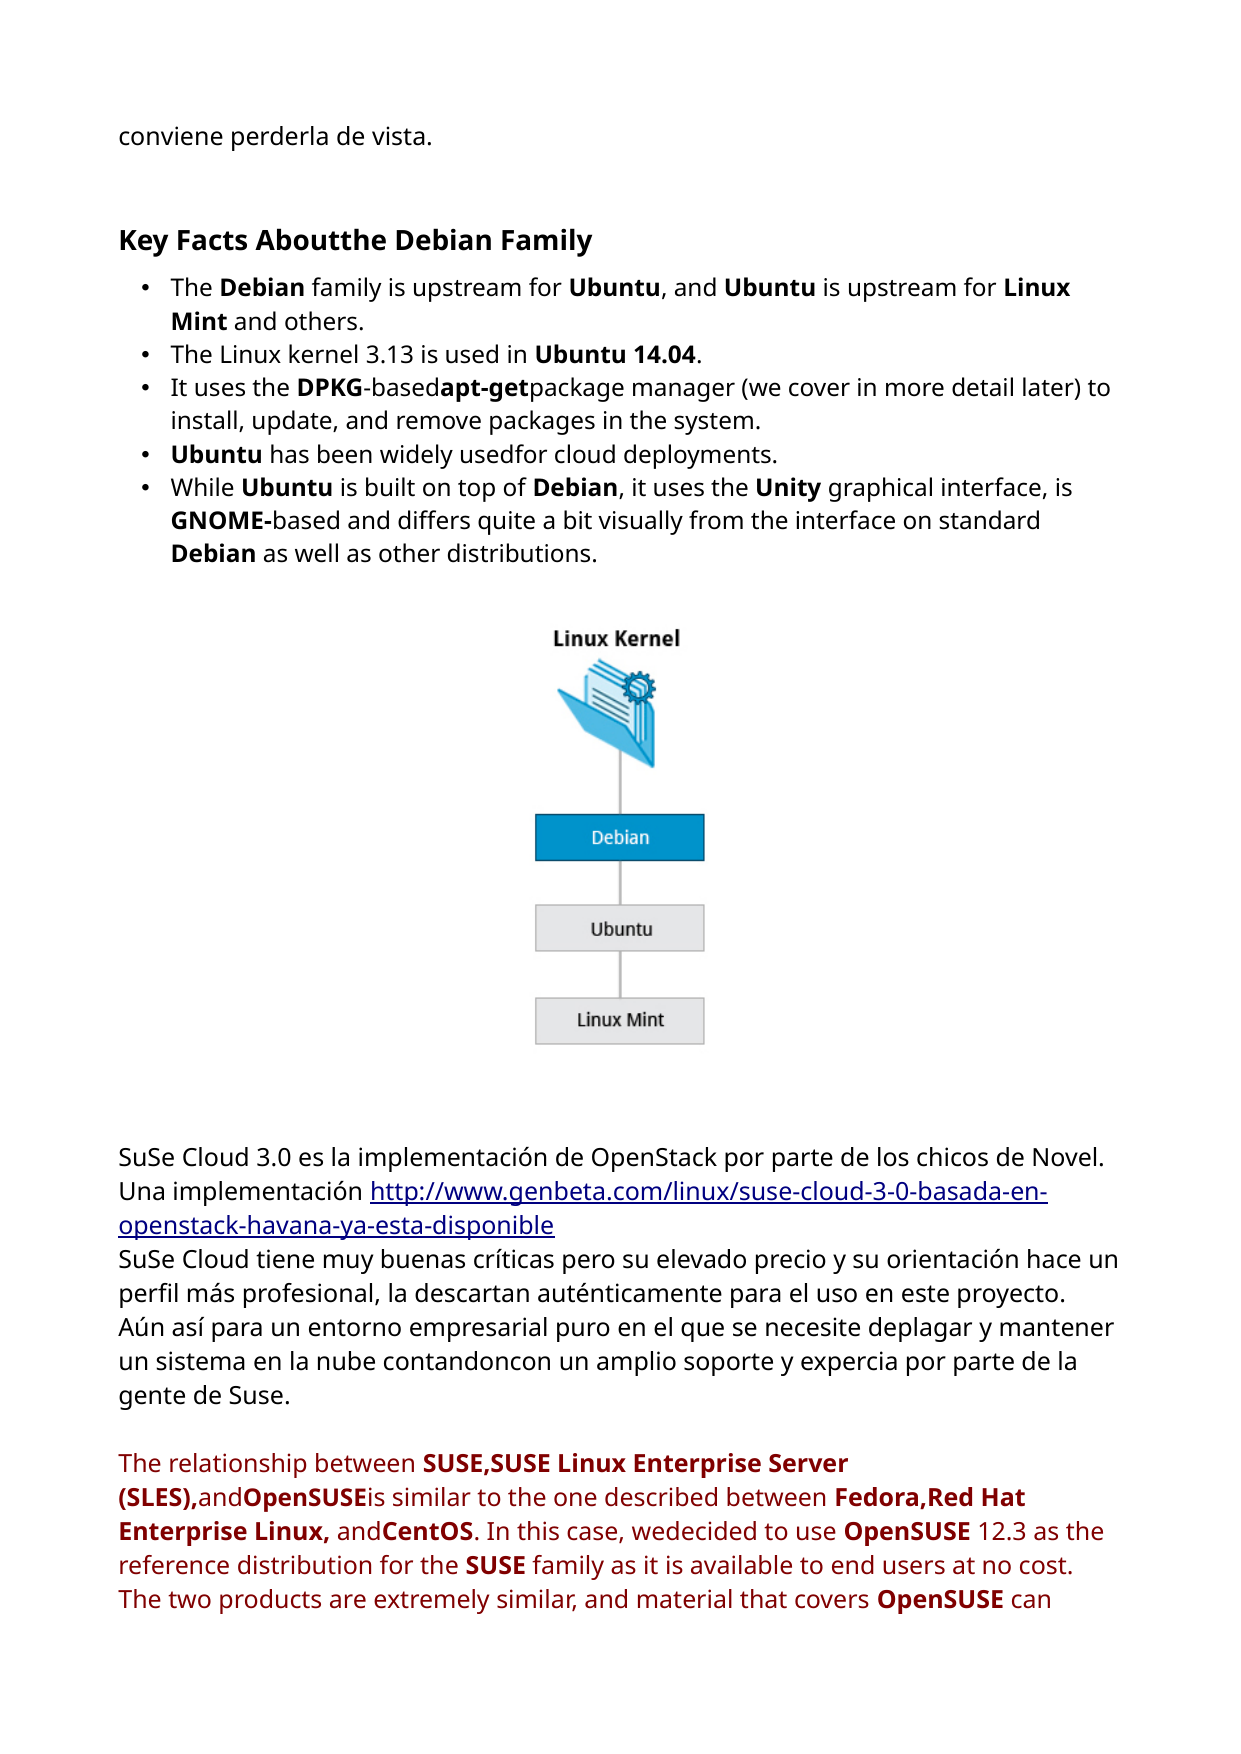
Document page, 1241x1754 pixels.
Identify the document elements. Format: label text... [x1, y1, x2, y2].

text SuSe Cloud tiene muy buenas críticas pero su elevado precio y su orientación hace un perfil más profesional, la descartan auténticamente para el uso en este proyecto. [118, 1241, 1122, 1309]
text SuSe Cloud 3.0 es la implementación de OpenStack por parte de los chicos de Novel. [118, 1139, 1122, 1173]
text Una implementación http://www.genbeta.com/linux/suse-cloud-3-0-basada-en-openstack-havana-ya-esta-disponible [118, 1173, 1122, 1241]
list While Ubuntu is built on top of Debian, it uses the Unity graphical interface, is GNOME-based and differs quite a bit visually from the interface on standard Debian as well as other distributions. [170, 470, 1122, 570]
text The relationship between SUSE,SUSE Linux Enterprise Server (SLES),andOpenSUSEis similar to the one described between Fedora,Red Hat Enterprise Linux, andCentOS. In this case, wedecided to use OpenSUSE 12.3 as the reference distribution for the SUSE family as it is available to end users at no cost. The two products are extremely similar, and material that covers OpenSUSE can [118, 1446, 1122, 1616]
list Ubuntu has been widely usedfor cloud deployments. [170, 437, 1122, 470]
text conviene perderla de vista. [118, 118, 1122, 152]
list It uses the DPKG-basedapt-getpackage manager (we cover in more detail later) to install, update, and remove packages in the system. [170, 371, 1122, 437]
text Aún así para un entorno empresarial puro en el que se necesite deplagar y mantener un sistema en la nube contandoncon un amplio soporte y expercia por parte de la gente de Suse. [118, 1309, 1122, 1412]
picture [509, 603, 731, 1071]
list The Linux kernel 3.13 is used in Ubuntu 14.04. [170, 337, 1122, 371]
list The Debian family is upstream for Ubuntu, and Ubuntu is upstream for Linux Mint and others. [170, 271, 1122, 337]
text Key Facts Aboutthe Debian Family [118, 220, 1122, 258]
